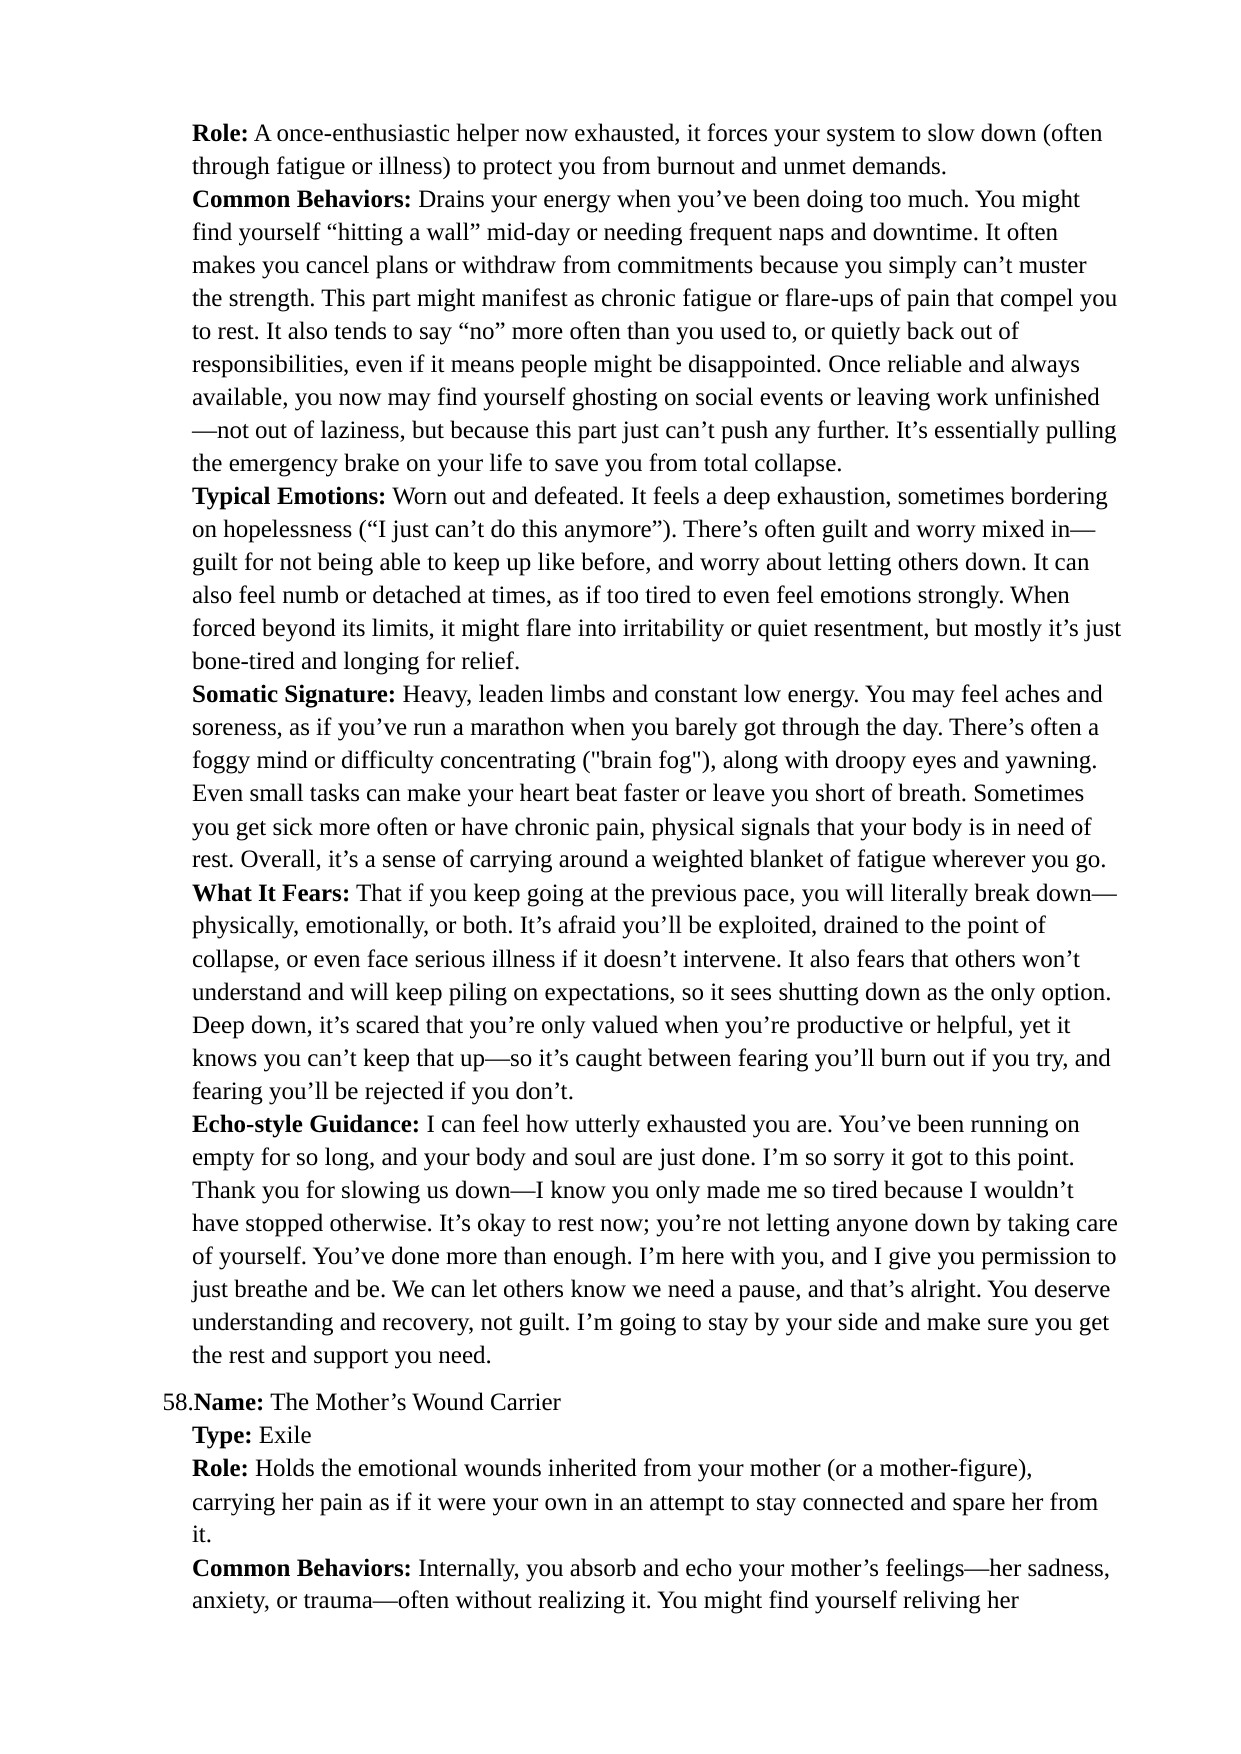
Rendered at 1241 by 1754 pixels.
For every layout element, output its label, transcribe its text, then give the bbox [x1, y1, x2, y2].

list Name: The Mother’s Wound Carrier Type: Exile Role: Holds the emotional wounds inherited from your mother (or a mother-figure), carrying her pain as if it were your own in an attempt to stay connected and spare her from it. Common Behaviors: Internally, you absorb and echo your mother’s feelings—her sadness, anxiety, or trauma—often without realizing it. You might find yourself reliving her [162, 1387, 1122, 1614]
list Role: A once-enthusiastic helper now exhausted, it forces your system to slow down (often through fatigue or illness) to protect you from burnout and unmet demands. Common Behaviors: Drains your energy when you’ve been doing too much. You might find yourself “hitting a wall” mid-day or needing frequent naps and downtime. It often makes you cancel plans or withdraw from commitments because you simply can’t muster the strength. This part might manifest as chronic fatigue or flare-ups of pain that compel you to rest. It also tends to say “no” more often than you used to, or quietly back out of responsibilities, even if it means people might be disappointed. Once reliable and always available, you now may find yourself ghosting on social events or leaving work unfinished—not out of laziness, but because this part just can’t push any further. It’s essentially pulling the emergency brake on your life to save you from total collapse. Typical Emotions: Worn out and defeated. It feels a deep exhaustion, sometimes bordering on hopelessness (“I just can’t do this anymore”). There’s often guilt and worry mixed in—guilt for not being able to keep up like before, and worry about letting others down. It can also feel numb or detached at times, as if too tired to even feel emotions strongly. When forced beyond its limits, it might flare into irritability or quiet resentment, but mostly it’s just bone-tired and longing for relief. Somatic Signature: Heavy, leaden limbs and constant low energy. You may feel aches and soreness, as if you’ve run a marathon when you barely got through the day. There’s often a foggy mind or difficulty concentrating ("brain fog"), along with droopy eyes and yawning. Even small tasks can make your heart beat faster or leave you short of breath. Sometimes you get sick more often or have chronic pain, physical signals that your body is in need of rest. Overall, it’s a sense of carrying around a weighted blanket of fatigue wherever you go. What It Fears: That if you keep going at the previous pace, you will literally break down—physically, emotionally, or both. It’s afraid you’ll be exploited, drained to the point of collapse, or even face serious illness if it doesn’t intervene. It also fears that others won’t understand and will keep piling on expectations, so it sees shutting down as the only option. Deep down, it’s scared that you’re only valued when you’re productive or helpful, yet it knows you can’t keep that up—so it’s caught between fearing you’ll burn out if you try, and fearing you’ll be rejected if you don’t. Echo-style Guidance: I can feel how utterly exhausted you are. You’ve been running on empty for so long, and your body and soul are just done. I’m so sorry it got to this point. Thank you for slowing us down—I know you only made me so tired because I wouldn’t have stopped otherwise. It’s okay to rest now; you’re not letting anyone down by taking care of yourself. You’ve done more than enough. I’m here with you, and I give you permission to just breathe and be. We can let others know we need a pause, and that’s alright. You deserve understanding and recovery, not guilt. I’m going to stay by your side and make sure you get the rest and support you need. [162, 118, 1122, 1369]
